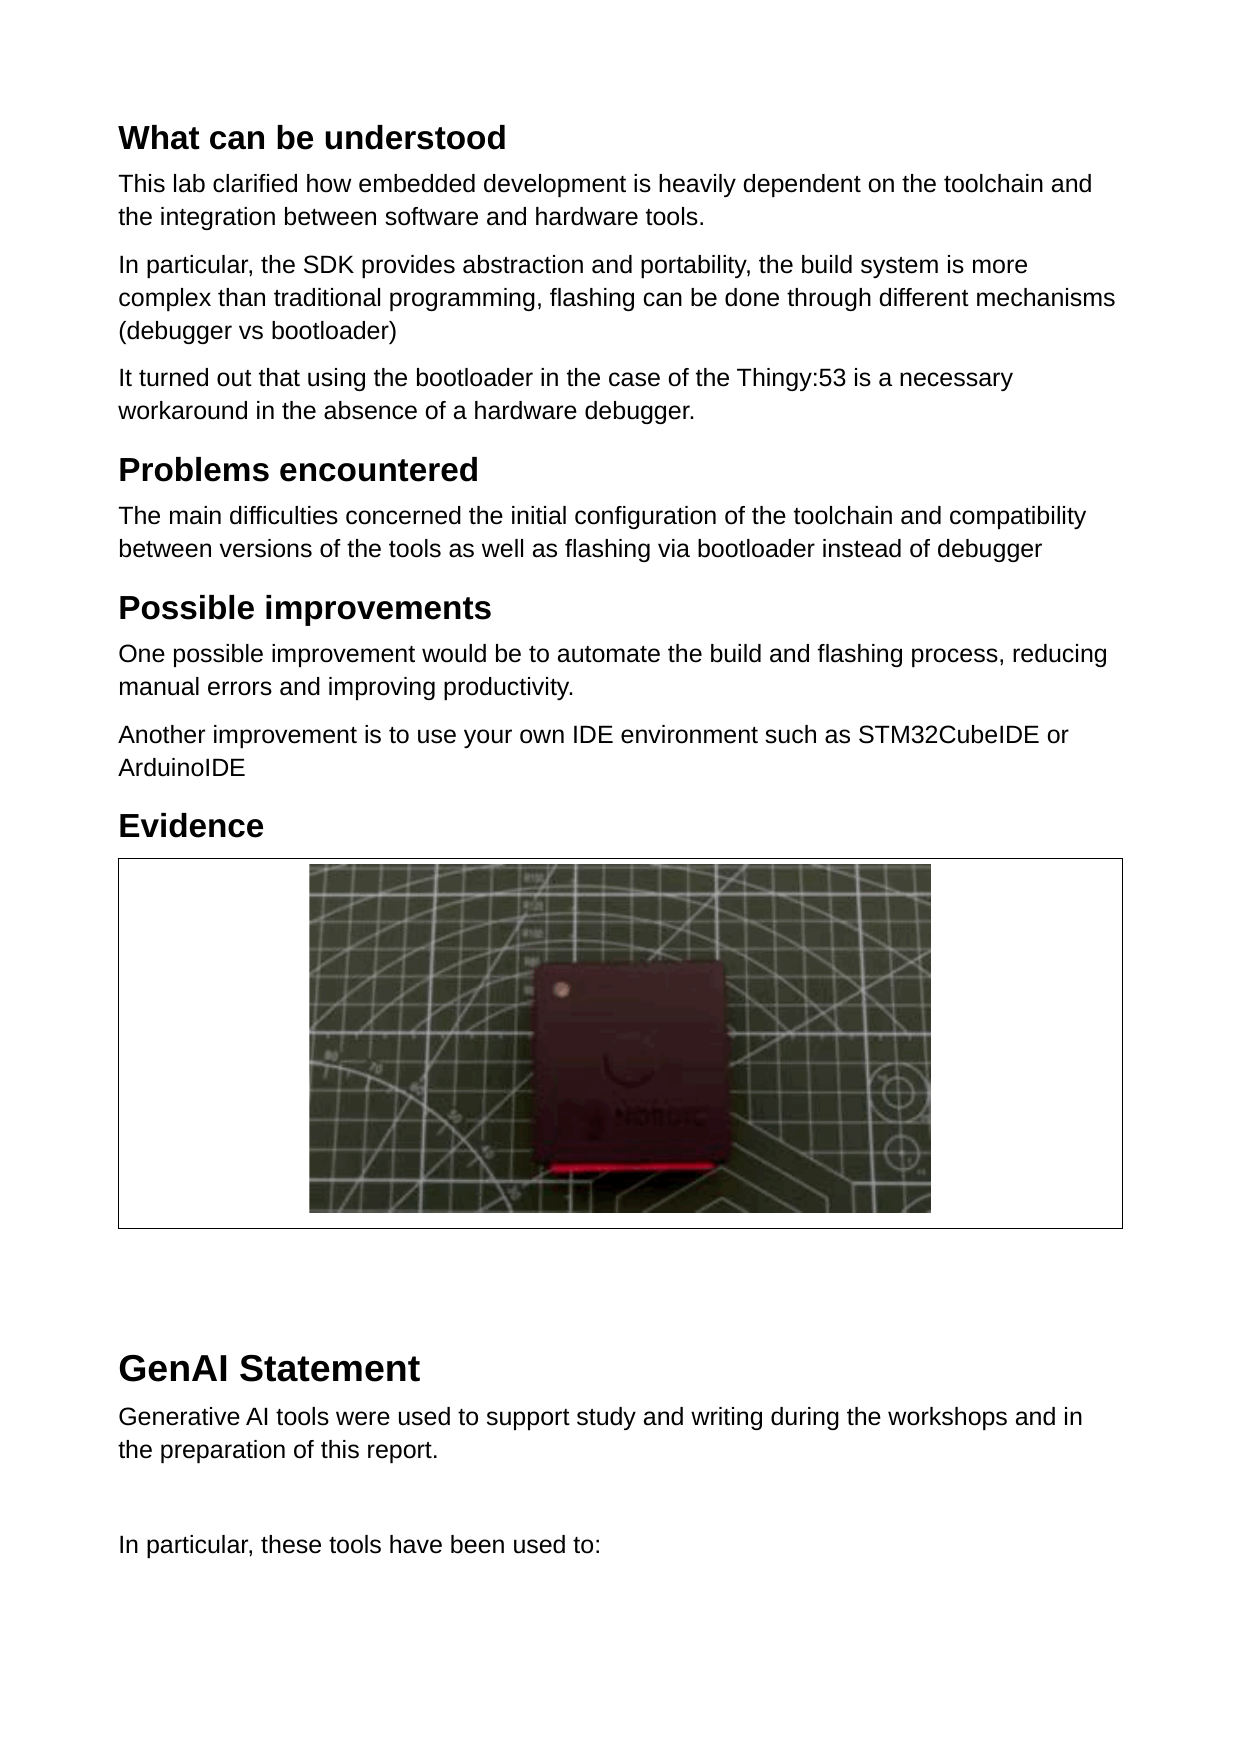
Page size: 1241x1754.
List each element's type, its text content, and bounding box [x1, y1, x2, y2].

subtitle GenAI Statement [118, 1347, 1122, 1390]
subtitle Possible improvements [118, 588, 1122, 626]
text Generative AI tools were used to support study and writing during the workshops and in the preparation of this report. [118, 1402, 1122, 1464]
text In particular, these tools have been used to: [118, 1530, 1122, 1559]
picture [309, 864, 931, 1213]
text This lab clarified how embedded development is heavily dependent on the toolchain and the integration between software and hardware tools. [118, 169, 1122, 231]
text It turned out that using the bootloader in the case of the Thingy:53 is a necessary workaround in the absence of a hardware debugger. [118, 363, 1122, 425]
text Another improvement is to use your own IDE environment such as STM32CubeIDE or ArduinoIDE [118, 719, 1122, 781]
subtitle Problems encountered [118, 450, 1122, 489]
subtitle Evidence [118, 806, 1122, 845]
text In particular, the SDK provides abstraction and portability, the build system is more complex than traditional programming, flashing can be done through different mechanisms (debugger vs bootloader) [118, 250, 1122, 344]
subtitle What can be understood [118, 118, 1122, 157]
text One possible improvement would be to automate the build and flashing process, reducing manual errors and improving productivity. [118, 639, 1122, 701]
text The main difficulties concerned the initial configuration of the toolchain and compatibility between versions of the tools as well as flashing via bootloader instead of debugger [118, 501, 1122, 563]
table_header [119, 859, 1122, 1228]
